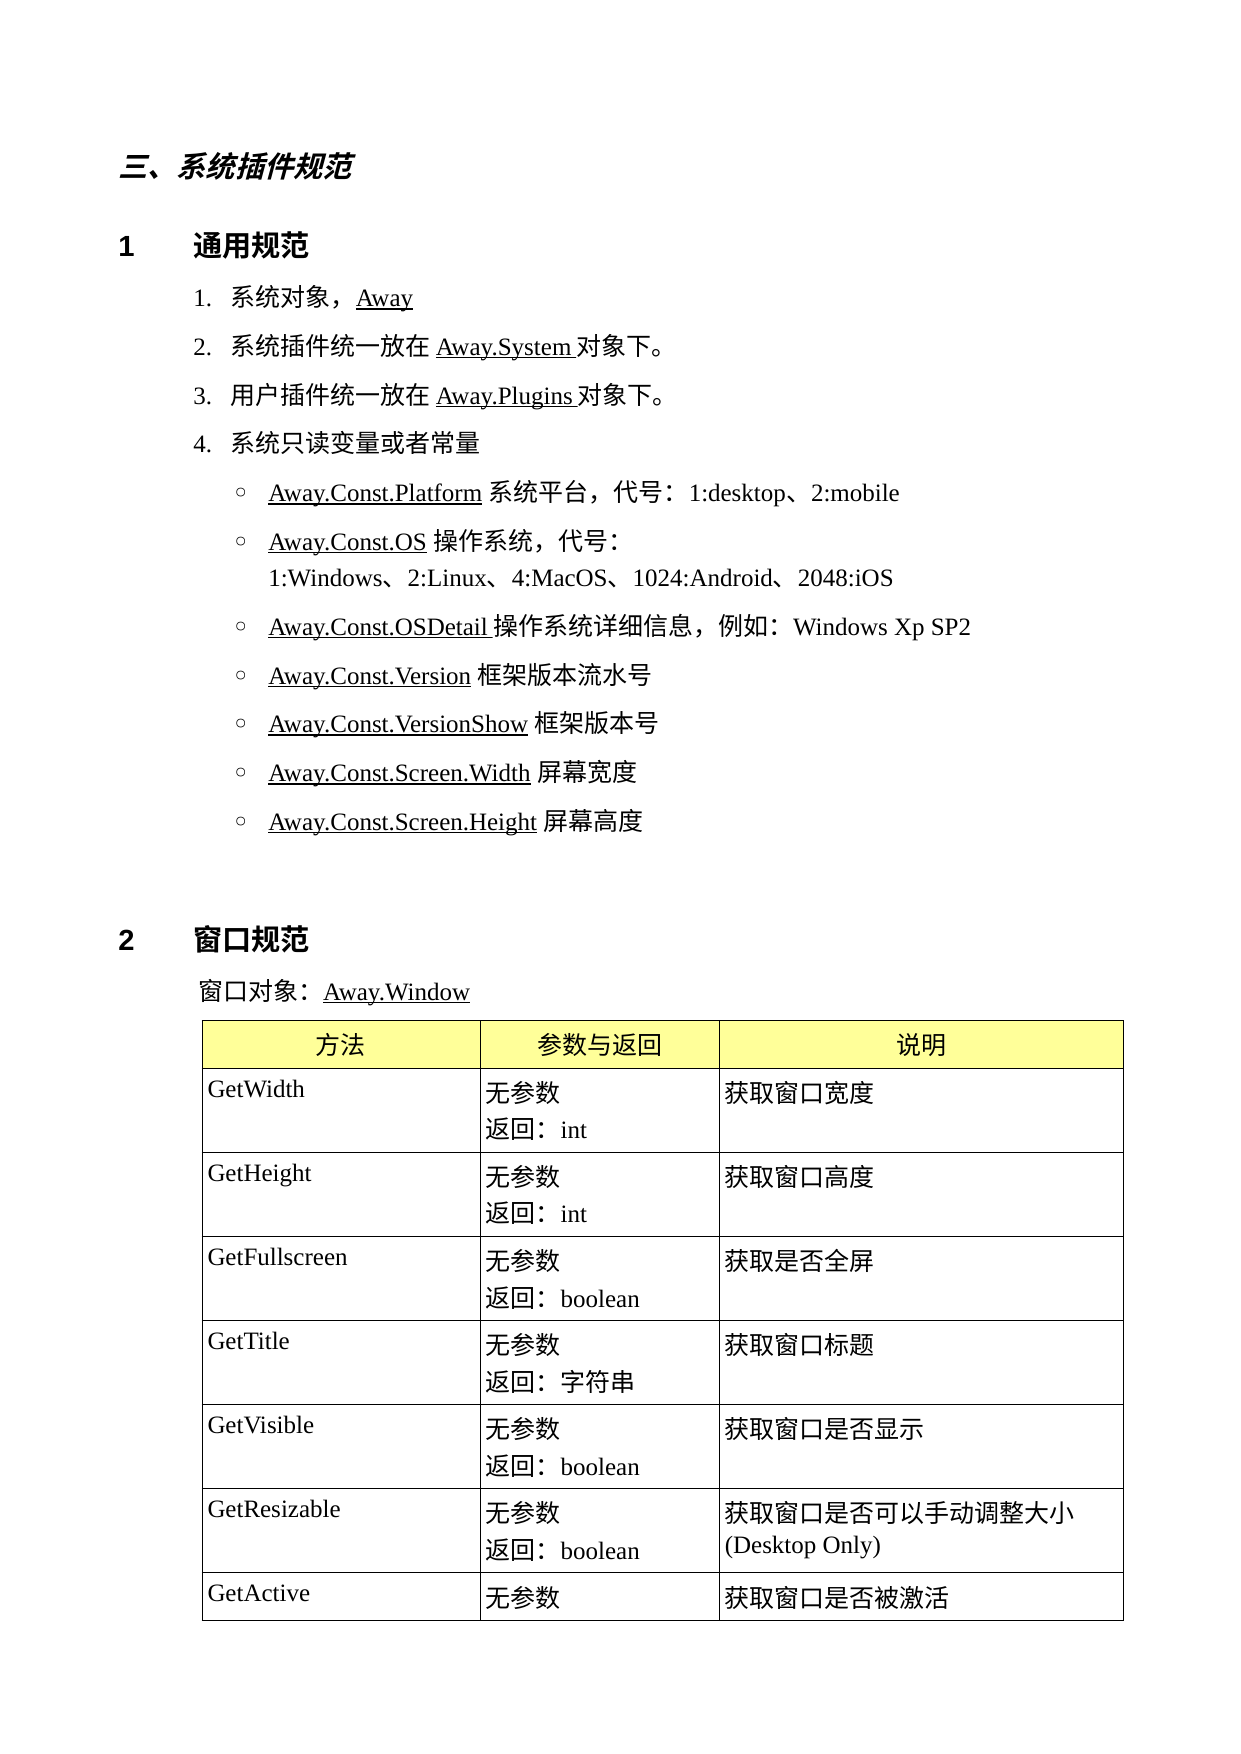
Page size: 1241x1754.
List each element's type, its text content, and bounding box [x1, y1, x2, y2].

table_header 说明 [720, 1021, 1123, 1068]
list Away.Const.OS 操作系统，代号：1:Windows、2:Linux、4:MacOS、1024:Android、2048:iOS [231, 521, 1122, 594]
table_cell 无参数 返回：boolean [481, 1237, 719, 1320]
table_cell 获取窗口是否可以手动调整大小 (Desktop Only) [720, 1489, 1123, 1572]
table_cell 无参数 返回：int [481, 1069, 719, 1152]
list Away.Const.Platform 系统平台，代号：1:desktop、2:mobile [231, 473, 1122, 509]
table_cell GetActive [203, 1573, 480, 1620]
table_cell 无参数 返回：boolean [481, 1405, 719, 1488]
list 系统插件统一放在Away.System对象下。 [193, 326, 1122, 363]
table_cell 获取窗口宽度 [720, 1069, 1123, 1152]
table_cell 无参数 返回：boolean [481, 1489, 719, 1572]
table_cell GetVisible [203, 1405, 480, 1488]
list Away.Const.Version 框架版本流水号 [231, 655, 1122, 691]
table_cell 无参数 返回：字符串 [481, 1321, 719, 1404]
table_cell 获取窗口高度 [720, 1153, 1123, 1236]
subtitle 通用规范 [118, 223, 1122, 265]
list Away.Const.OSDetail操作系统详细信息，例如：Windows Xp SP2 [231, 606, 1122, 643]
subtitle 窗口规范 [118, 916, 1122, 959]
table_cell 获取窗口标题 [720, 1321, 1123, 1404]
table_cell GetTitle [203, 1321, 480, 1404]
table_cell GetFullscreen [203, 1237, 480, 1320]
list 系统只读变量或者常量 [193, 424, 1122, 460]
list 系统对象，Away [193, 278, 1122, 314]
table_header 参数与返回 [481, 1021, 719, 1068]
table_cell 获取窗口是否显示 [720, 1405, 1123, 1488]
table_header 方法 [203, 1021, 480, 1068]
subtitle 三、系统插件规范 [118, 143, 1122, 185]
list 窗口对象：Away.Window [160, 971, 1122, 1007]
table_cell 获取窗口是否被激活 [720, 1573, 1123, 1620]
list Away.Const.Screen.Height 屏幕高度 [231, 801, 1122, 838]
list Away.Const.VersionShow 框架版本号 [231, 704, 1122, 740]
table_cell 无参数 返回：int [481, 1153, 719, 1236]
table_cell 无参数 [481, 1573, 719, 1620]
table_cell GetHeight [203, 1153, 480, 1236]
table_cell 获取是否全屏 [720, 1237, 1123, 1320]
table_cell GetResizable [203, 1489, 480, 1572]
table_cell GetWidth [203, 1069, 480, 1152]
list 用户插件统一放在Away.Plugins对象下。 [193, 375, 1122, 411]
list Away.Const.Screen.Width 屏幕宽度 [231, 753, 1122, 789]
